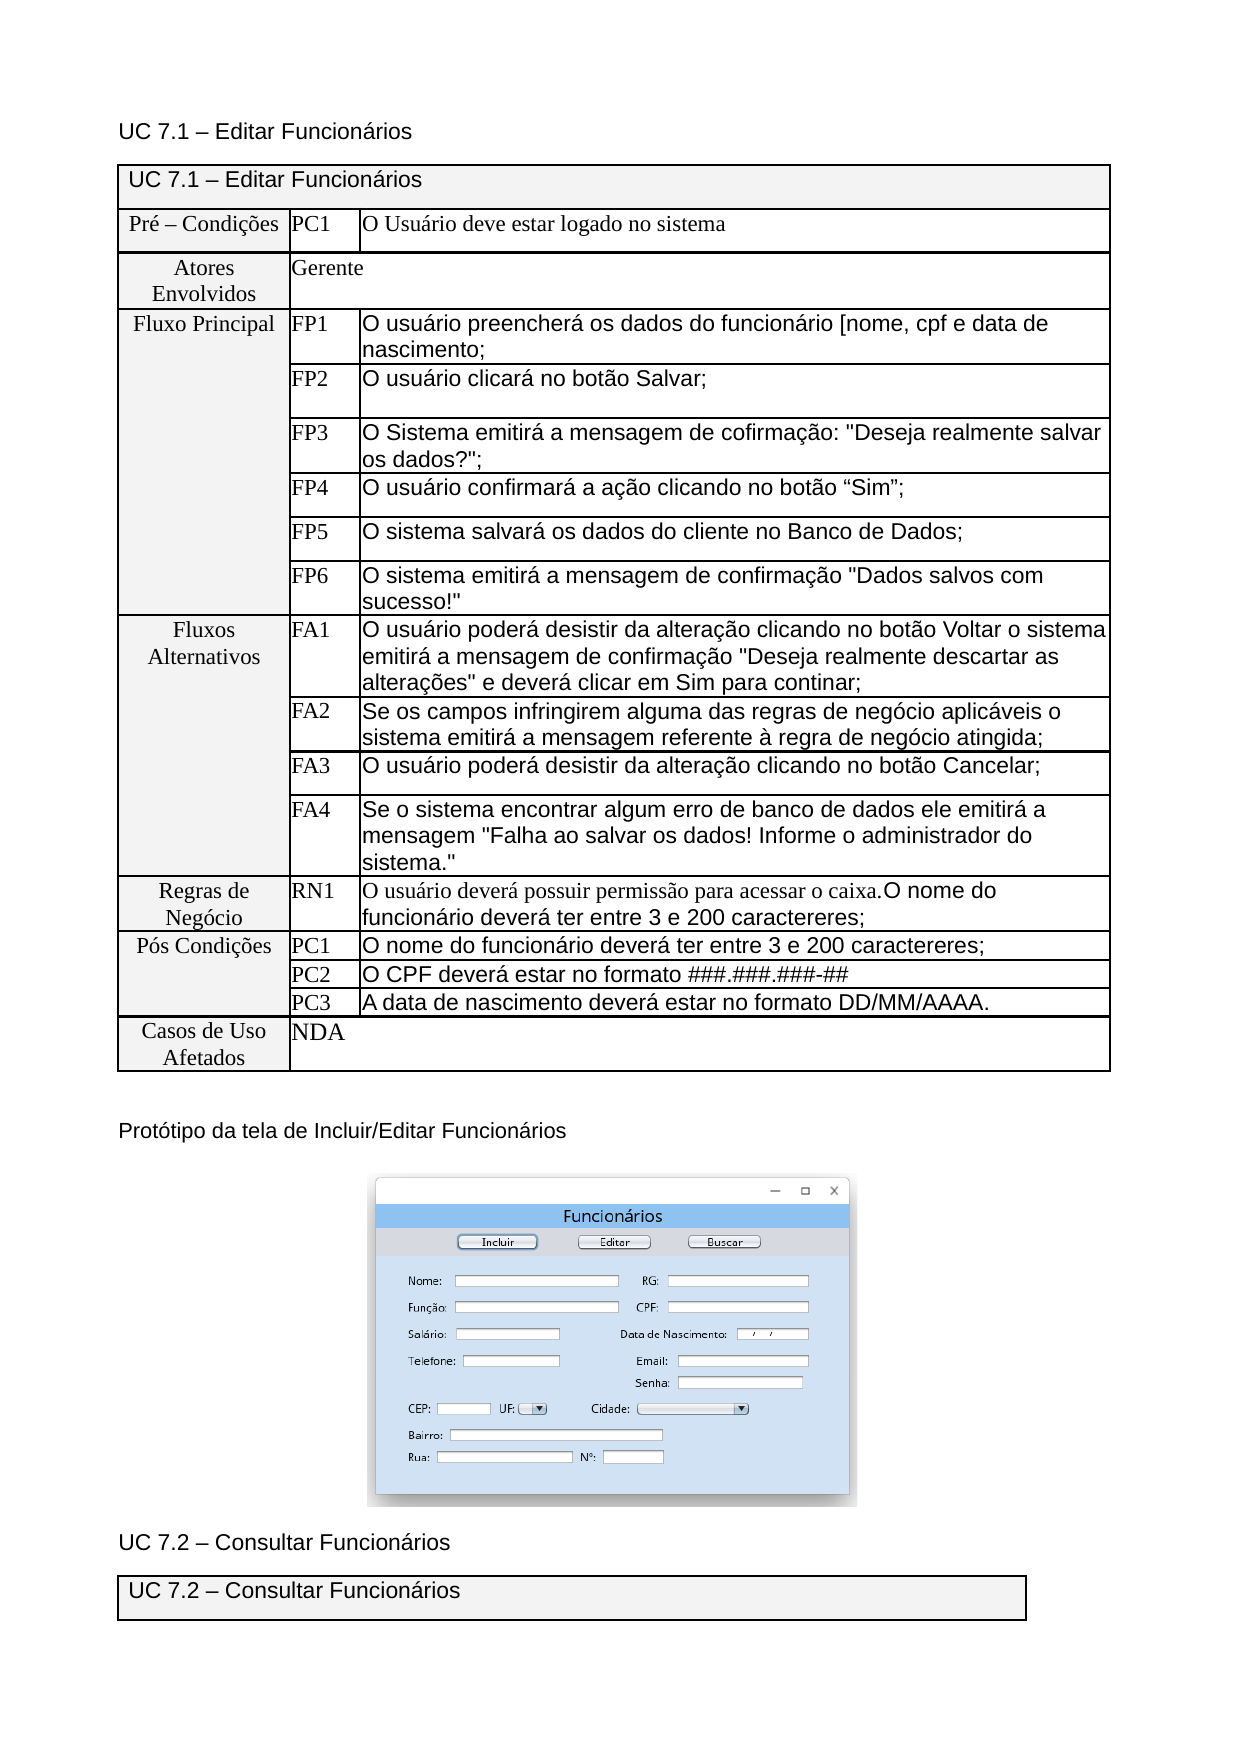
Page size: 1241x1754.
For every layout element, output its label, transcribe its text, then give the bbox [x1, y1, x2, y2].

table_header UC 7.1 – Editar Funcionários [119, 166, 1109, 208]
table_cell O usuário clicará no botão Salvar; [361, 365, 1109, 417]
table_cell NDA [291, 1018, 1109, 1070]
picture [367, 1173, 858, 1507]
table_cell O sistema salvará os dados do cliente no Banco de Dados; [361, 518, 1109, 559]
table_cell O usuário deverá possuir permissão para acessar o caixa.O nome do funcionário deverá ter entre 3 e 200 caractereres; [361, 877, 1109, 930]
table_cell Casos de Uso Afetados [119, 1018, 289, 1070]
table_cell O usuário poderá desistir da alteração clicando no botão Cancelar; [361, 753, 1109, 794]
table_cell Pré – Condições [119, 210, 289, 251]
table_cell Fluxo Principal [119, 310, 289, 614]
table_cell O CPF deverá estar no formato ###.###.###-## [361, 961, 1109, 987]
table_cell FA2 [291, 698, 359, 750]
table_cell FP4 [291, 474, 359, 516]
table_cell PC1 [291, 210, 359, 251]
table_cell FP1 [291, 310, 359, 362]
table_cell O nome do funcionário deverá ter entre 3 e 200 caractereres; [361, 932, 1109, 958]
table_cell FP5 [291, 518, 359, 559]
table_cell O Sistema emitirá a mensagem de cofirmação: "Deseja realmente salvar os dados?"; [361, 419, 1109, 472]
table_cell Se os campos infringirem alguma das regras de negócio aplicáveis o sistema emitirá a mensagem referente à regra de negócio atingida; [361, 698, 1109, 750]
table_cell O usuário poderá desistir da alteração clicando no botão Voltar o sistema emitirá a mensagem de confirmação "Deseja realmente descartar as alterações" e deverá clicar em Sim para continar; [361, 616, 1109, 696]
table_cell O usuário confirmará a ação clicando no botão “Sim”; [361, 474, 1109, 516]
table_header UC 7.2 – Consultar Funcionários [119, 1577, 1025, 1619]
table_cell FA4 [291, 796, 359, 875]
text Protótipo da tela de Incluir/Editar Funcionários [118, 1118, 1122, 1143]
table_cell FP2 [291, 365, 359, 417]
table_cell Atores Envolvidos [119, 254, 289, 308]
table_cell O sistema emitirá a mensagem de confirmação "Dados salvos com sucesso!" [361, 562, 1109, 614]
table_cell O usuário preencherá os dados do funcionário [nome, cpf e data de nascimento; [361, 310, 1109, 362]
table_cell RN1 [291, 877, 359, 930]
table_cell FA3 [291, 753, 359, 794]
table_cell FP6 [291, 562, 359, 614]
table_cell Se o sistema encontrar algum erro de banco de dados ele emitirá a mensagem "Falha ao salvar os dados! Informe o administrador do sistema." [361, 796, 1109, 875]
table_cell Regras de Negócio [119, 877, 289, 930]
text UC 7.1 – Editar Funcionários [118, 118, 1122, 144]
table_cell Pós Condições [119, 932, 289, 1015]
table_cell PC1 [291, 932, 359, 958]
table_cell Fluxos Alternativos [119, 616, 289, 875]
table_cell A data de nascimento deverá estar no formato DD/MM/AAAA. [361, 989, 1109, 1015]
table_cell PC2 [291, 961, 359, 987]
table_cell Gerente [291, 254, 1109, 308]
table_cell PC3 [291, 989, 359, 1015]
table_cell FA1 [291, 616, 359, 696]
text UC 7.2 – Consultar Funcionários [118, 1529, 1122, 1556]
table_cell FP3 [291, 419, 359, 472]
table_cell O Usuário deve estar logado no sistema [361, 210, 1109, 251]
